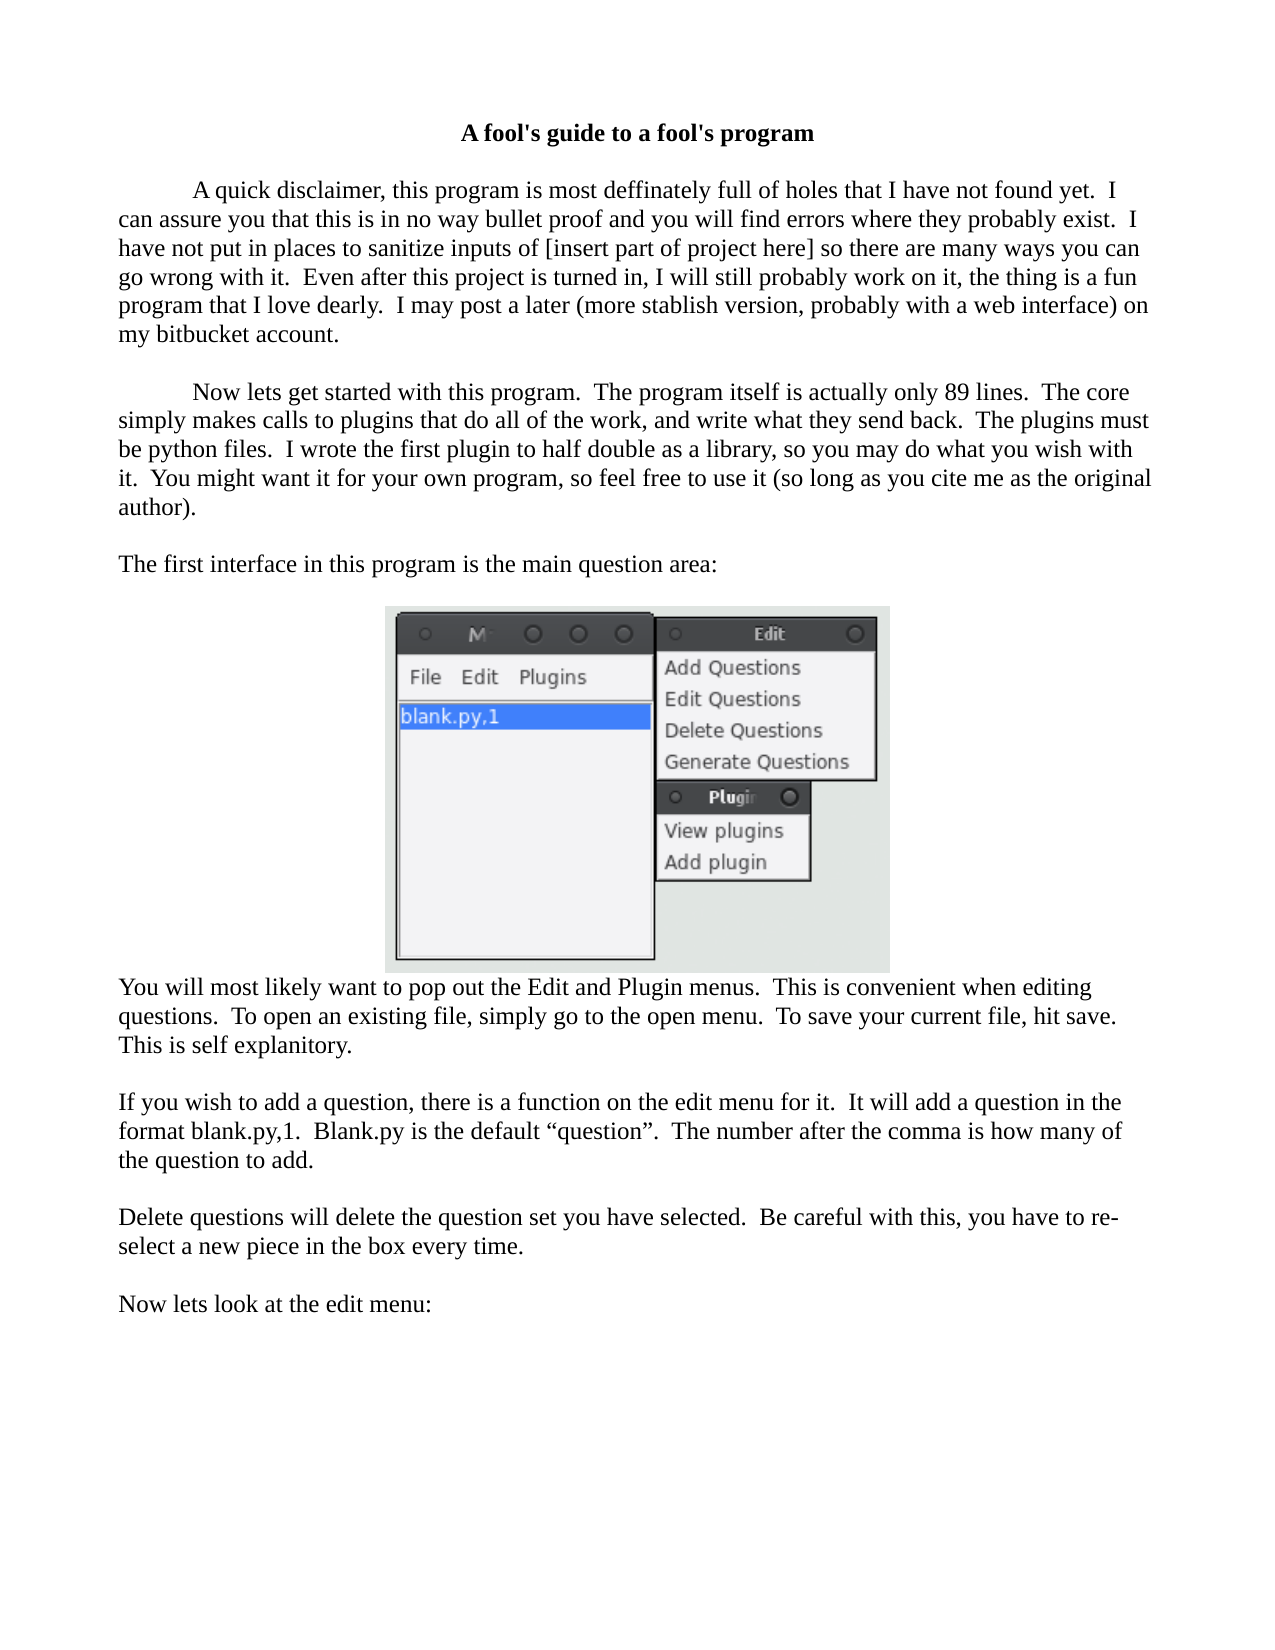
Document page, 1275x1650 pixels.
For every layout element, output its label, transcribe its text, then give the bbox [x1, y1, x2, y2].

text Delete questions will delete the question set you have selected. Be careful with this, you have to re-select a new piece in the box every time. [118, 1202, 1157, 1260]
text A fool's guide to a fool's program [118, 118, 1157, 147]
text The first interface in this program is the main question area: [118, 549, 1157, 578]
text A quick disclaimer, this program is most deffinately full of holes that I have not found yet. I can assure you that this is in no way bullet proof and you will find errors where they probably exist. I have not put in places to sanitize inputs of [insert part of project here] so there are many ways you can go wrong with it. Even after this project is turned in, I will still probably work on it, the thing is a fun program that I love dearly. I may post a later (more stablish version, probably with a web interface) on my bitbucket account. [118, 176, 1157, 348]
picture [385, 606, 890, 973]
text Now lets get started with this program. The program itself is actually only 89 lines. The core simply makes calls to plugins that do all of the work, and write what they send back. The plugins must be python files. I wrote the first plugin to half double as a library, so you may do what you wish with it. You might want it for your own program, so feel free to use it (so long as you cite me as the original author). [118, 377, 1157, 521]
text You will most likely want to pop out the Edit and Plugin menus. This is convenient when editing questions. To open an existing file, simply go to the open menu. To save your current file, hit save. This is self explanitory. [118, 972, 1157, 1059]
text Now lets look at the edit menu: [118, 1289, 1157, 1317]
text If you wish to add a question, there is a function on the edit menu for it. It will add a question in the format blank.py,1. Blank.py is the default “question”. The number after the comma is how many of the question to add. [118, 1087, 1157, 1174]
